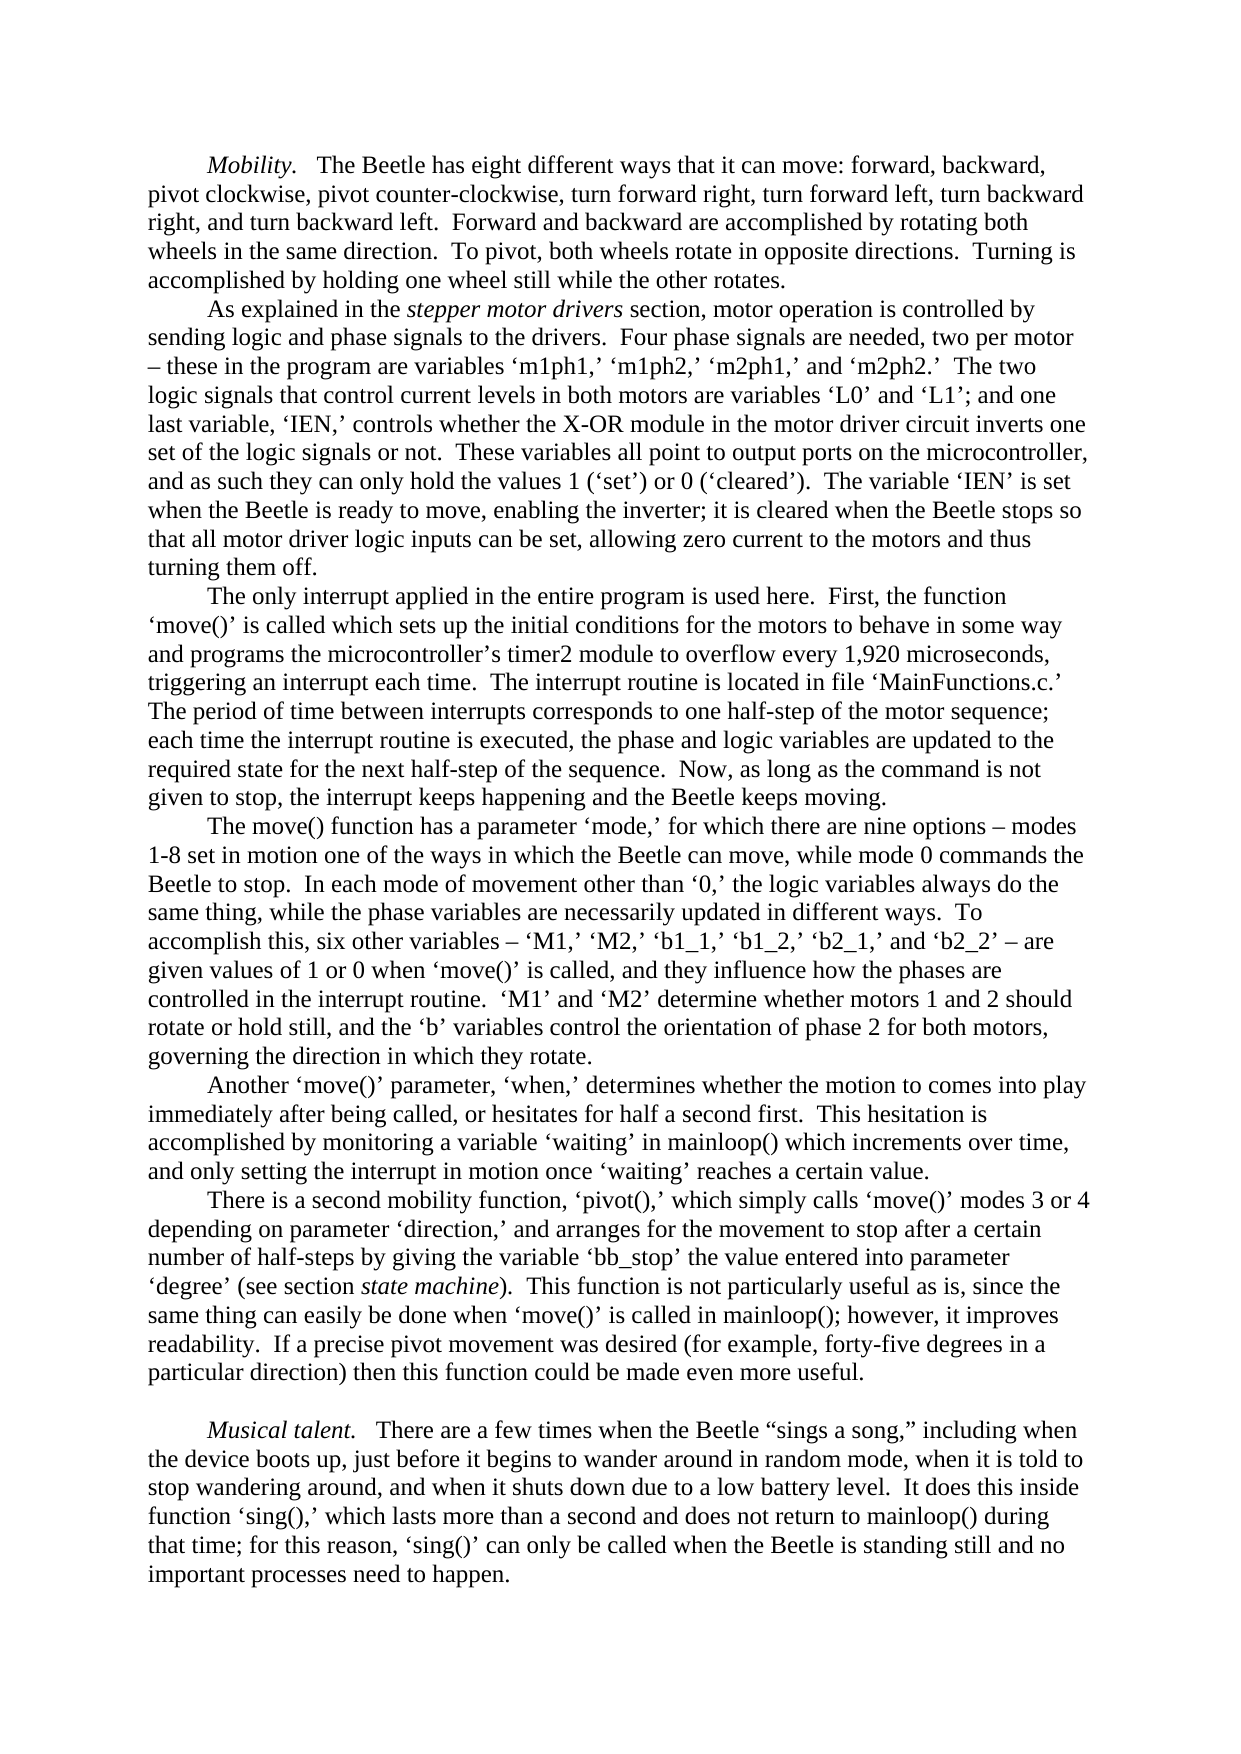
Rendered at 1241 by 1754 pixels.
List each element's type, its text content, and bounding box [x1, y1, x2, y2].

text As explained in the stepper motor drivers section, motor operation is controlled by sending logic and phase signals to the drivers. Four phase signals are needed, two per motor – these in the program are variables ‘m1ph1,’ ‘m1ph2,’ ‘m2ph1,’ and ‘m2ph2.’ The two logic signals that control current levels in both motors are variables ‘L0’ and ‘L1’; and one last variable, ‘IEN,’ controls whether the X-OR module in the motor driver circuit inverts one set of the logic signals or not. These variables all point to output ports on the microcontroller, and as such they can only hold the values 1 (‘set’) or 0 (‘cleared’). The variable ‘IEN’ is set when the Beetle is ready to move, enabling the inverter; it is cleared when the Beetle stops so that all motor driver logic inputs can be set, allowing zero current to the motors and thus turning them off. [148, 294, 1092, 581]
text Another ‘move()’ parameter, ‘when,’ determines whether the motion to comes into play immediately after being called, or hesitates for half a second first. This hesitation is accomplished by monitoring a variable ‘waiting’ in mainloop() which increments over time, and only setting the interrupt in motion once ‘waiting’ reaches a certain value. [148, 1070, 1092, 1185]
text The only interrupt applied in the entire program is used here. First, the function ‘move()’ is called which sets up the initial conditions for the motors to behave in some way and programs the microcontroller’s timer2 module to overflow every 1,920 microseconds, triggering an interrupt each time. The interrupt routine is located in file ‘MainFunctions.c.’ The period of time between interrupts corresponds to one half-step of the motor sequence; each time the interrupt routine is executed, the phase and logic variables are updated to the required state for the next half-step of the sequence. Now, as long as the command is not given to stop, the interrupt keeps happening and the Beetle keeps moving. [148, 581, 1092, 811]
text The move() function has a parameter ‘mode,’ for which there are nine options – modes 1-8 set in motion one of the ways in which the Beetle can move, while mode 0 commands the Beetle to stop. In each mode of movement other than ‘0,’ the logic variables always do the same thing, while the phase variables are necessarily updated in different ways. To accomplish this, six other variables – ‘M1,’ ‘M2,’ ‘b1_1,’ ‘b1_2,’ ‘b2_1,’ and ‘b2_2’ – are given values of 1 or 0 when ‘move()’ is called, and they influence how the phases are controlled in the interrupt routine. ‘M1’ and ‘M2’ determine whether motors 1 and 2 should rotate or hold still, and the ‘b’ variables control the orientation of phase 2 for both motors, governing the direction in which they rotate. [148, 811, 1092, 1070]
text There is a second mobility function, ‘pivot(),’ which simply calls ‘move()’ modes 3 or 4 depending on parameter ‘direction,’ and arranges for the movement to stop after a certain number of half-steps by giving the variable ‘bb_stop’ the value entered into parameter ‘degree’ (see section state machine). This function is not particularly useful as is, since the same thing can easily be done when ‘move()’ is called in mainloop(); however, it improves readability. If a precise pivot movement was desired (for example, forty-five degrees in a particular direction) then this function could be made even more useful. [148, 1185, 1092, 1386]
text Mobility. The Beetle has eight different ways that it can move: forward, backward, pivot clockwise, pivot counter-clockwise, turn forward right, turn forward left, turn backward right, and turn backward left. Forward and backward are accomplished by rotating both wheels in the same direction. To pivot, both wheels rotate in opposite directions. Turning is accomplished by holding one wheel still while the other rotates. [148, 150, 1092, 294]
text Musical talent. There are a few times when the Beetle “sings a song,” including when the device boots up, just before it begins to wander around in random mode, when it is told to stop wandering around, and when it shuts down due to a low battery level. It does this inside function ‘sing(),’ which lasts more than a second and does not return to mainloop() during that time; for this reason, ‘sing()’ can only be called when the Beetle is standing still and no important processes need to happen. [148, 1415, 1092, 1587]
